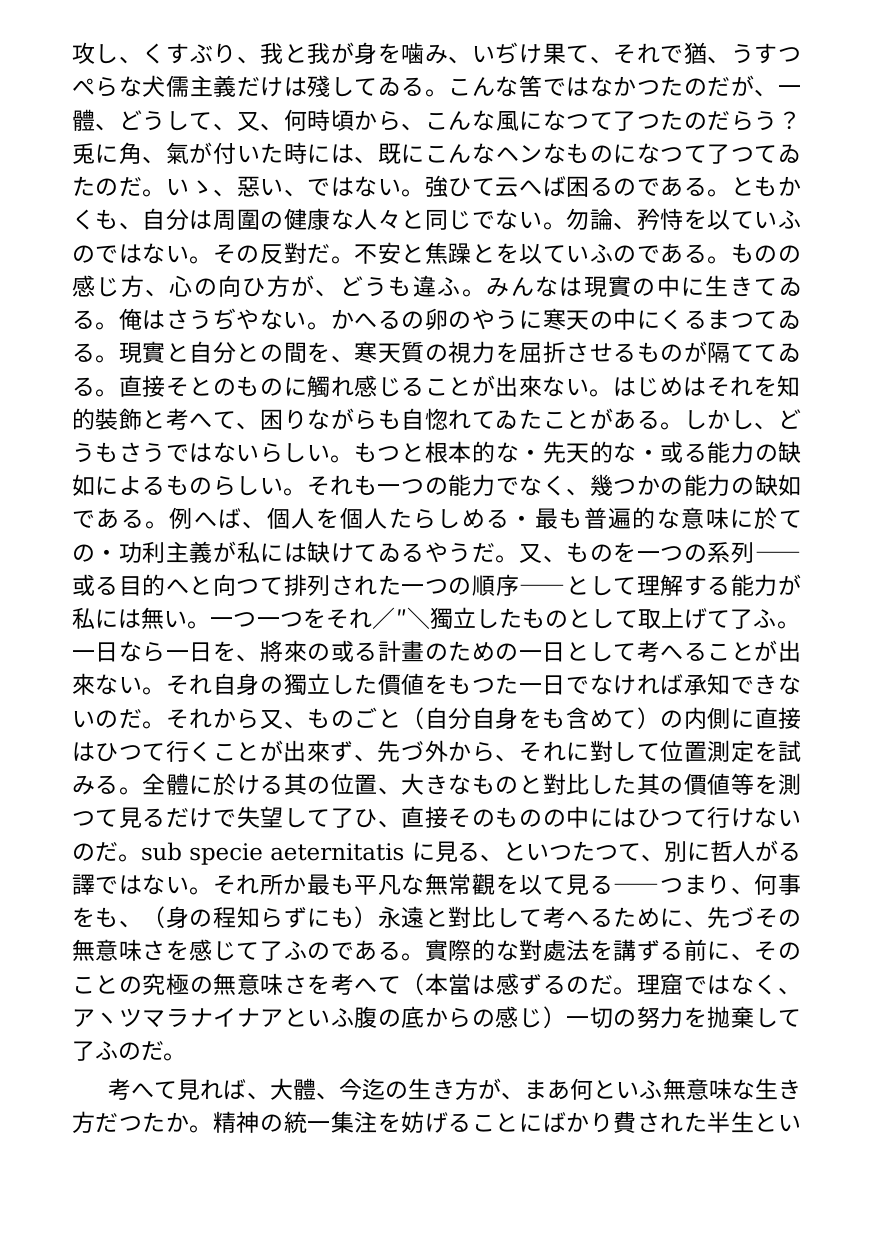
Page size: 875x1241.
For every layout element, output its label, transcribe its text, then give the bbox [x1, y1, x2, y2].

text 考へて見れば、大體、今迄の生き方が、まあ何といふ無意味な生き方だつたか。精神の統一集注を妨げることにばかり費された半生とい [72, 1072, 802, 1138]
text 攻し、くすぶり、我と我が身を噛み、いぢけ果て、それで猶、うすつぺらな犬儒主義だけは殘してゐる。こんな筈ではなかつたのだが、一體、どうして、又、何時頃から、こんな風になつて了つたのだらう？ 兎に角、氣が付いた時には、既にこんなヘンなものになつて了つてゐたのだ。いゝ、惡い、ではない。強ひて云へば困るのである。ともかくも、自分は周圍の健康な人々と同じでない。勿論、矜恃を以ていふのではない。その反對だ。不安と焦躁とを以ていふのである。ものの感じ方、心の向ひ方が、どうも違ふ。みんなは現實の中に生きてゐる。俺はさうぢやない。かへるの卵のやうに寒天の中にくるまつてゐる。現實と自分との間を、寒天質の視力を屈折させるものが隔ててゐる。直接そとのものに觸れ感じることが出來ない。はじめはそれを知的裝飾と考へて、困りながらも自惚れてゐたことがある。しかし、どうもさうではないらしい。もつと根本的な・先天的な・或る能力の缺如によるものらしい。それも一つの能力でなく、幾つかの能力の缺如である。例へば、個人を個人たらしめる・最も普遍的な意味に於ての・功利主義が私には缺けてゐるやうだ。又、ものを一つの系列――或る目的へと向つて排列された一つの順序――として理解する能力が私には無い。一つ一つをそれ／″＼獨立したものとして取上げて了ふ。一日なら一日を、將來の或る計畫のための一日として考へることが出來ない。それ自身の獨立した價値をもつた一日でなければ承知できないのだ。それから又、ものごと（自分自身をも含めて）の内側に直接はひつて行くことが出來ず、先づ外から、それに對して位置測定を試みる。全體に於ける其の位置、大きなものと對比した其の價値等を測つて見るだけで失望して了ひ、直接そのものの中にはひつて行けないのだ。sub specie aeternitatis に見る、といつたつて、別に哲人がる譯ではない。それ所か最も平凡な無常觀を以て見る――つまり、何事をも、（身の程知らずにも）永遠と對比して考へるために、先づその無意味さを感じて了ふのである。實際的な對處法を講ずる前に、そのことの究極の無意味さを考へて（本當は感ずるのだ。理窟ではなく、アヽツマラナイナアといふ腹の底からの感じ）一切の努力を抛棄して了ふのだ。 [72, 36, 802, 1066]
